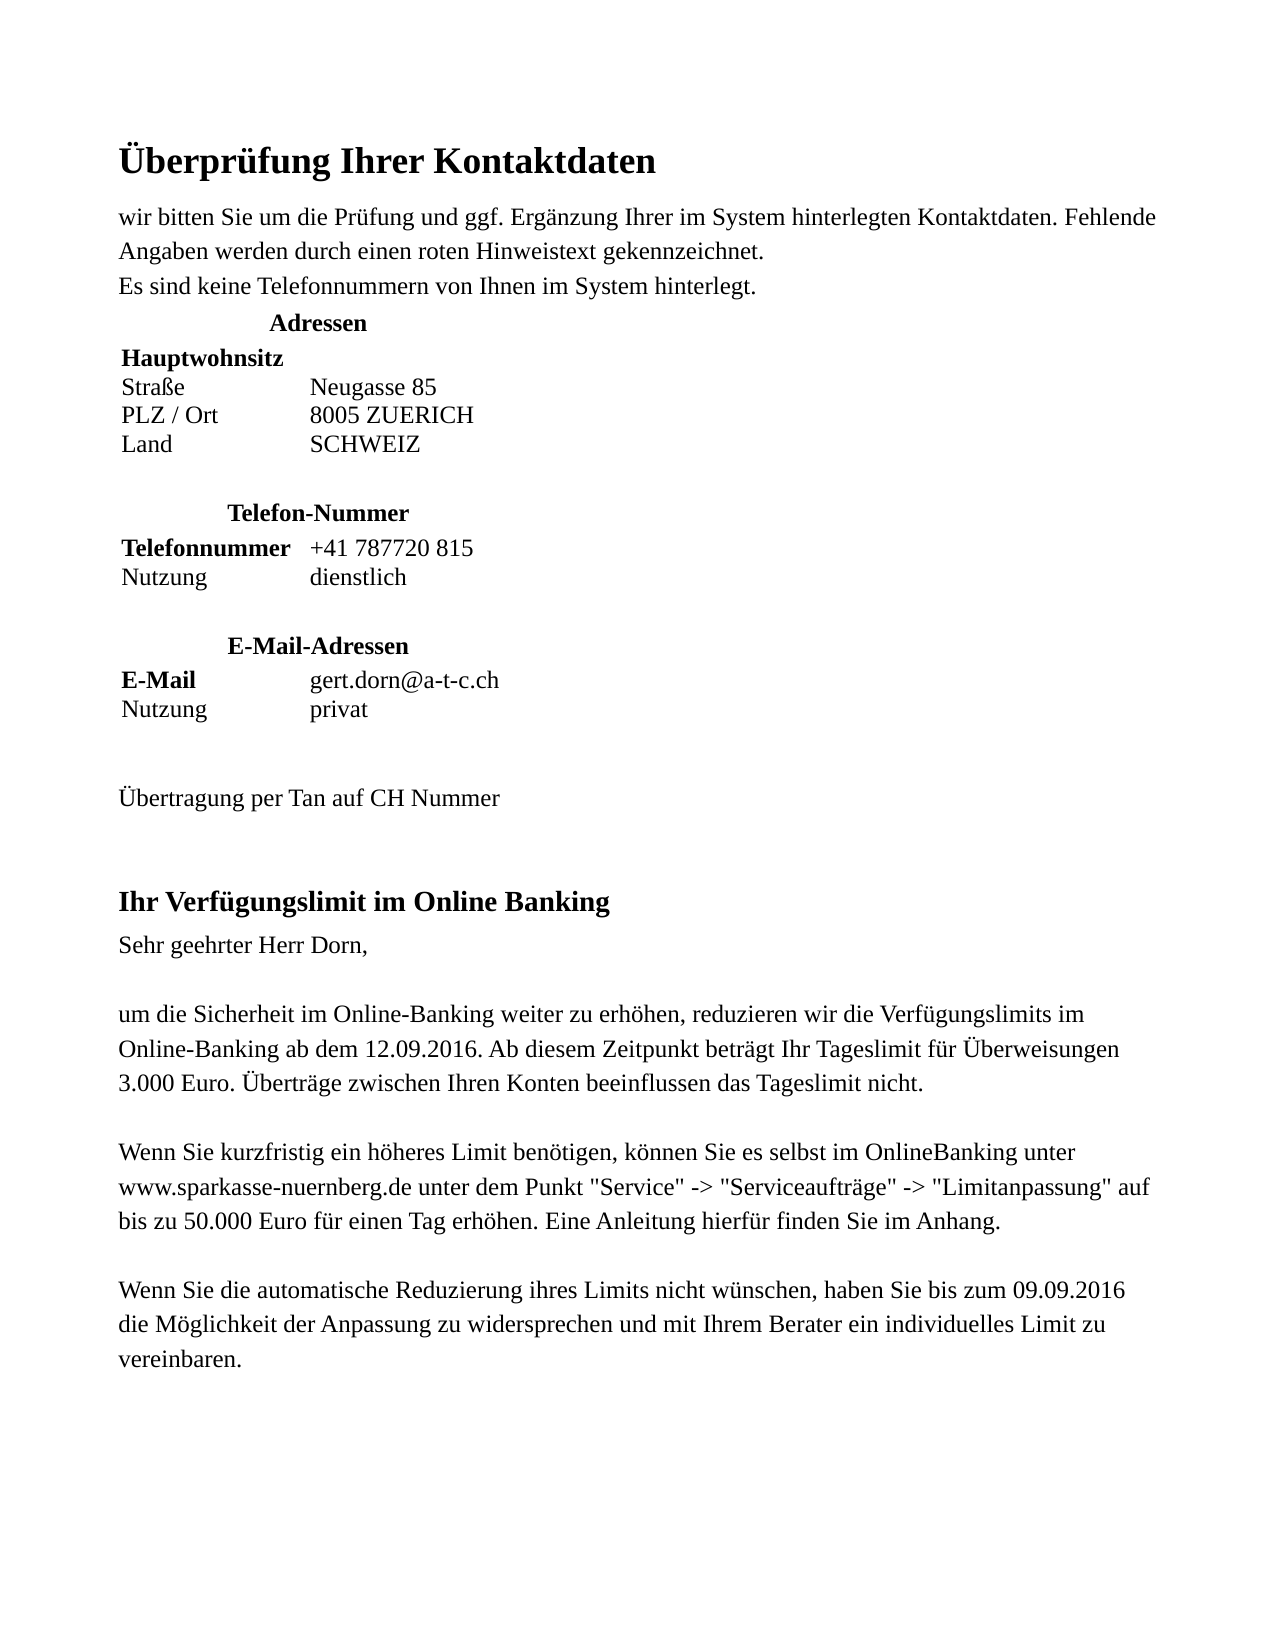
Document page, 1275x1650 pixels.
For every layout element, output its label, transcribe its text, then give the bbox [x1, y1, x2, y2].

table_cell Telefonnummer Nutzung [118, 530, 307, 593]
text wir bitten Sie um die Prüfung und ggf. Ergänzung Ihrer im System hinterlegten Kontaktdaten. Fehlende Angaben werden durch einen roten Hinweistext gekennzeichnet. [118, 202, 1157, 265]
table_header Adressen [118, 305, 518, 340]
text Es sind keine Telefonnummern von Ihnen im System hinterlegt. [118, 271, 1157, 300]
table_cell +41 787720 815 dienstlich [307, 530, 518, 593]
table_cell E-Mail Nutzung [118, 663, 307, 726]
table_cell Telefon-Nummer [118, 495, 518, 530]
table_cell gert.dorn@a-t-c.ch privat [307, 663, 518, 726]
table_cell [118, 593, 518, 628]
table_cell Neugasse 85 8005 ZUERICH SCHWEIZ [307, 340, 518, 461]
table_cell E-Mail-Adressen [118, 628, 518, 662]
subtitle Ihr Verfügungslimit im Online Banking [118, 884, 1157, 918]
table_cell Hauptwohnsitz Straße PLZ / Ort Land [118, 340, 307, 461]
text Sehr geehrter Herr Dorn, um die Sicherheit im Online-Banking weiter zu erhöhen, reduzieren wir die Verfügungslimits im Online-Banking ab dem 12.09.2016. Ab diesem Zeitpunkt beträgt Ihr Tageslimit für Überweisungen 3.000 Euro. Überträge zwischen Ihren Konten beeinflussen das Tageslimit nicht. Wenn Sie kurzfristig ein höheres Limit benötigen, können Sie es selbst im OnlineBanking unter www.sparkasse-nuernberg.de unter dem Punkt "Service" -> "Serviceaufträge" -> "Limitanpassung" auf bis zu 50.000 Euro für einen Tag erhöhen. Eine Anleitung hierfür finden Sie im Anhang. Wenn Sie die automatische Reduzierung ihres Limits nicht wünschen, haben Sie bis zum 09.09.2016 die Möglichkeit der Anpassung zu widersprechen und mit Ihrem Berater ein individuelles Limit zu vereinbaren. [118, 930, 1157, 1442]
subtitle Überprüfung Ihrer Kontaktdaten [118, 139, 1157, 182]
table_cell [118, 461, 518, 495]
text Übertragung per Tan auf CH Nummer [118, 783, 1157, 812]
